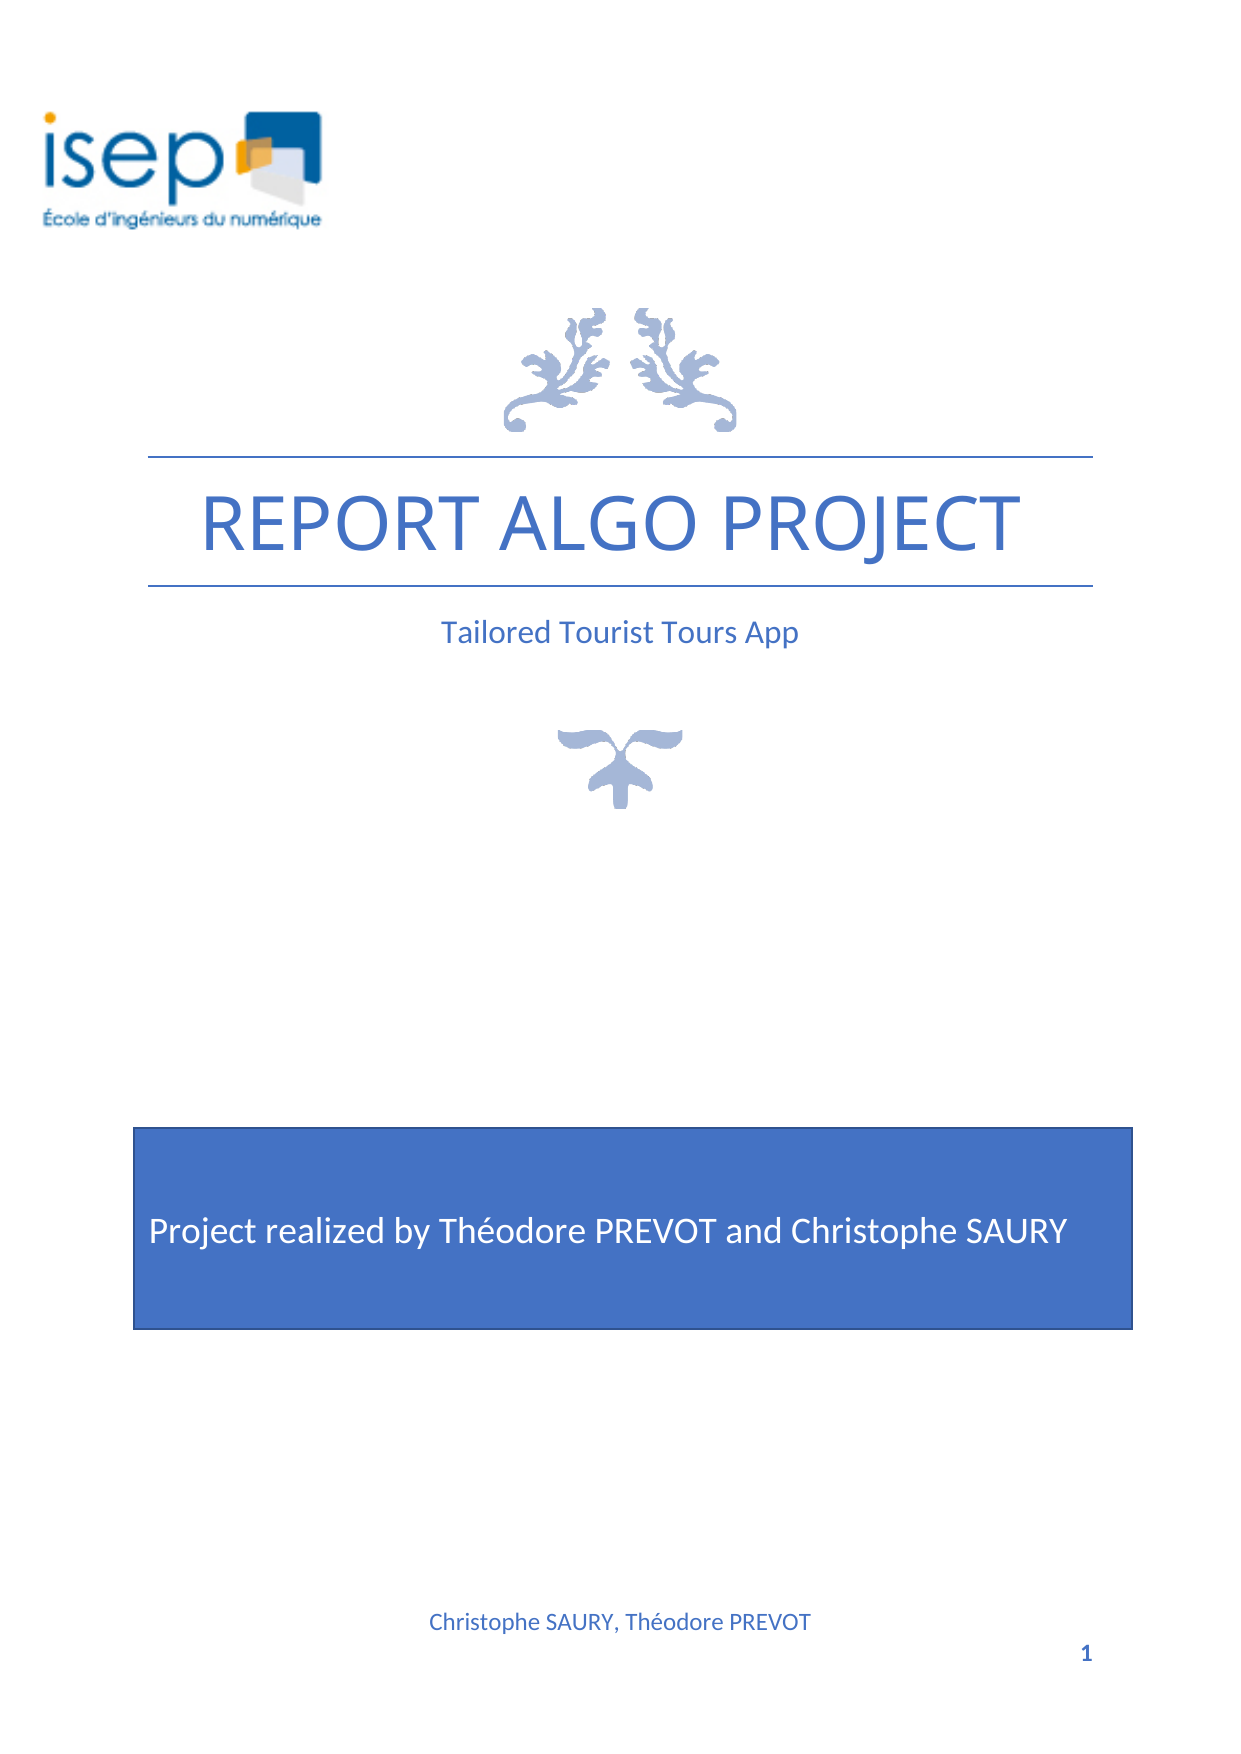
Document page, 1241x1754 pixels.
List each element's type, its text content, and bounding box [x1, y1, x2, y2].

text REPORT ALGO PROJECT [148, 458, 1093, 585]
text Tailored Tourist Tours App [148, 612, 1093, 652]
